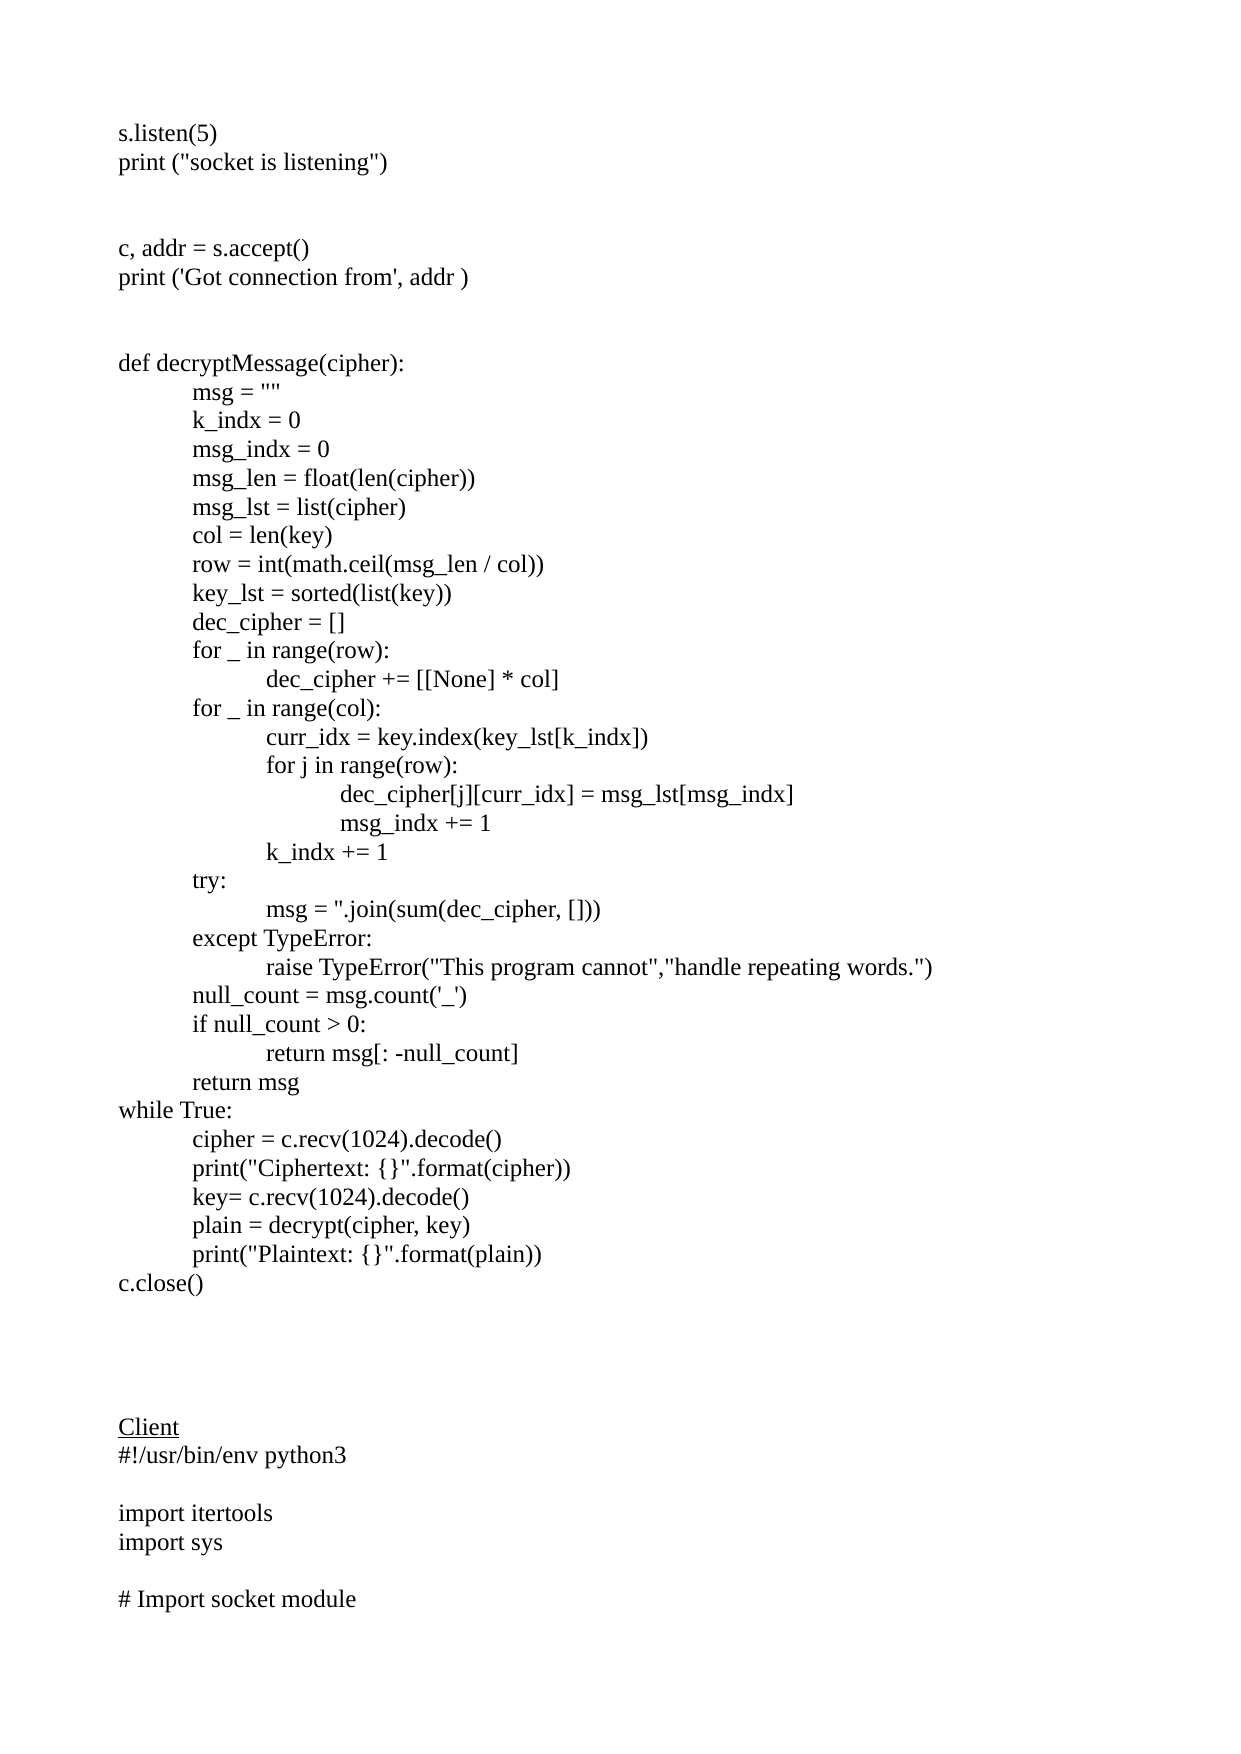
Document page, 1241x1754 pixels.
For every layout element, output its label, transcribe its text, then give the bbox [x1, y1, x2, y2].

text for j in range(row): [118, 751, 1122, 779]
text def decryptMessage(cipher): [118, 348, 1122, 377]
text import sys [118, 1527, 1122, 1556]
text print ('Got connection from', addr ) [118, 262, 1122, 291]
text msg_indx += 1 [118, 808, 1122, 837]
text dec_cipher[j][curr_idx] = msg_lst[msg_indx] [118, 779, 1122, 808]
text key= c.recv(1024).decode() [118, 1182, 1122, 1211]
text msg_len = float(len(cipher)) [118, 463, 1122, 492]
text raise TypeError("This program cannot","handle repeating words.") [118, 952, 1122, 981]
text for _ in range(col): [118, 693, 1122, 722]
text Client [118, 1412, 1122, 1441]
text k_indx += 1 [118, 837, 1122, 866]
text msg = "" [118, 377, 1122, 406]
text c.close() [118, 1268, 1122, 1297]
text while True: [118, 1096, 1122, 1124]
text # Import socket module [118, 1584, 1122, 1613]
text import itertools [118, 1498, 1122, 1527]
text if null_count > 0: [118, 1009, 1122, 1038]
text msg_lst = list(cipher) [118, 492, 1122, 521]
text s.listen(5) [118, 118, 1122, 147]
text except TypeError: [118, 923, 1122, 952]
text row = int(math.ceil(msg_len / col)) [118, 549, 1122, 578]
text #!/usr/bin/env python3 [118, 1441, 1122, 1469]
text dec_cipher = [] [118, 607, 1122, 636]
text null_count = msg.count('_') [118, 981, 1122, 1009]
text print("Plaintext: {}".format(plain)) [118, 1239, 1122, 1268]
text c, addr = s.accept() [118, 233, 1122, 262]
text print("Ciphertext: {}".format(cipher)) [118, 1153, 1122, 1182]
text key_lst = sorted(list(key)) [118, 578, 1122, 607]
text print ("socket is listening") [118, 147, 1122, 176]
text cipher = c.recv(1024).decode() [118, 1124, 1122, 1153]
text msg_indx = 0 [118, 434, 1122, 463]
text dec_cipher += [[None] * col] [118, 664, 1122, 693]
text return msg[: -null_count] [118, 1038, 1122, 1067]
text col = len(key) [118, 521, 1122, 549]
text k_indx = 0 [118, 406, 1122, 434]
text return msg [118, 1067, 1122, 1096]
text msg = ''.join(sum(dec_cipher, [])) [118, 894, 1122, 923]
text plain = decrypt(cipher, key) [118, 1211, 1122, 1239]
text curr_idx = key.index(key_lst[k_indx]) [118, 722, 1122, 751]
text try: [118, 866, 1122, 894]
text for _ in range(row): [118, 636, 1122, 664]
